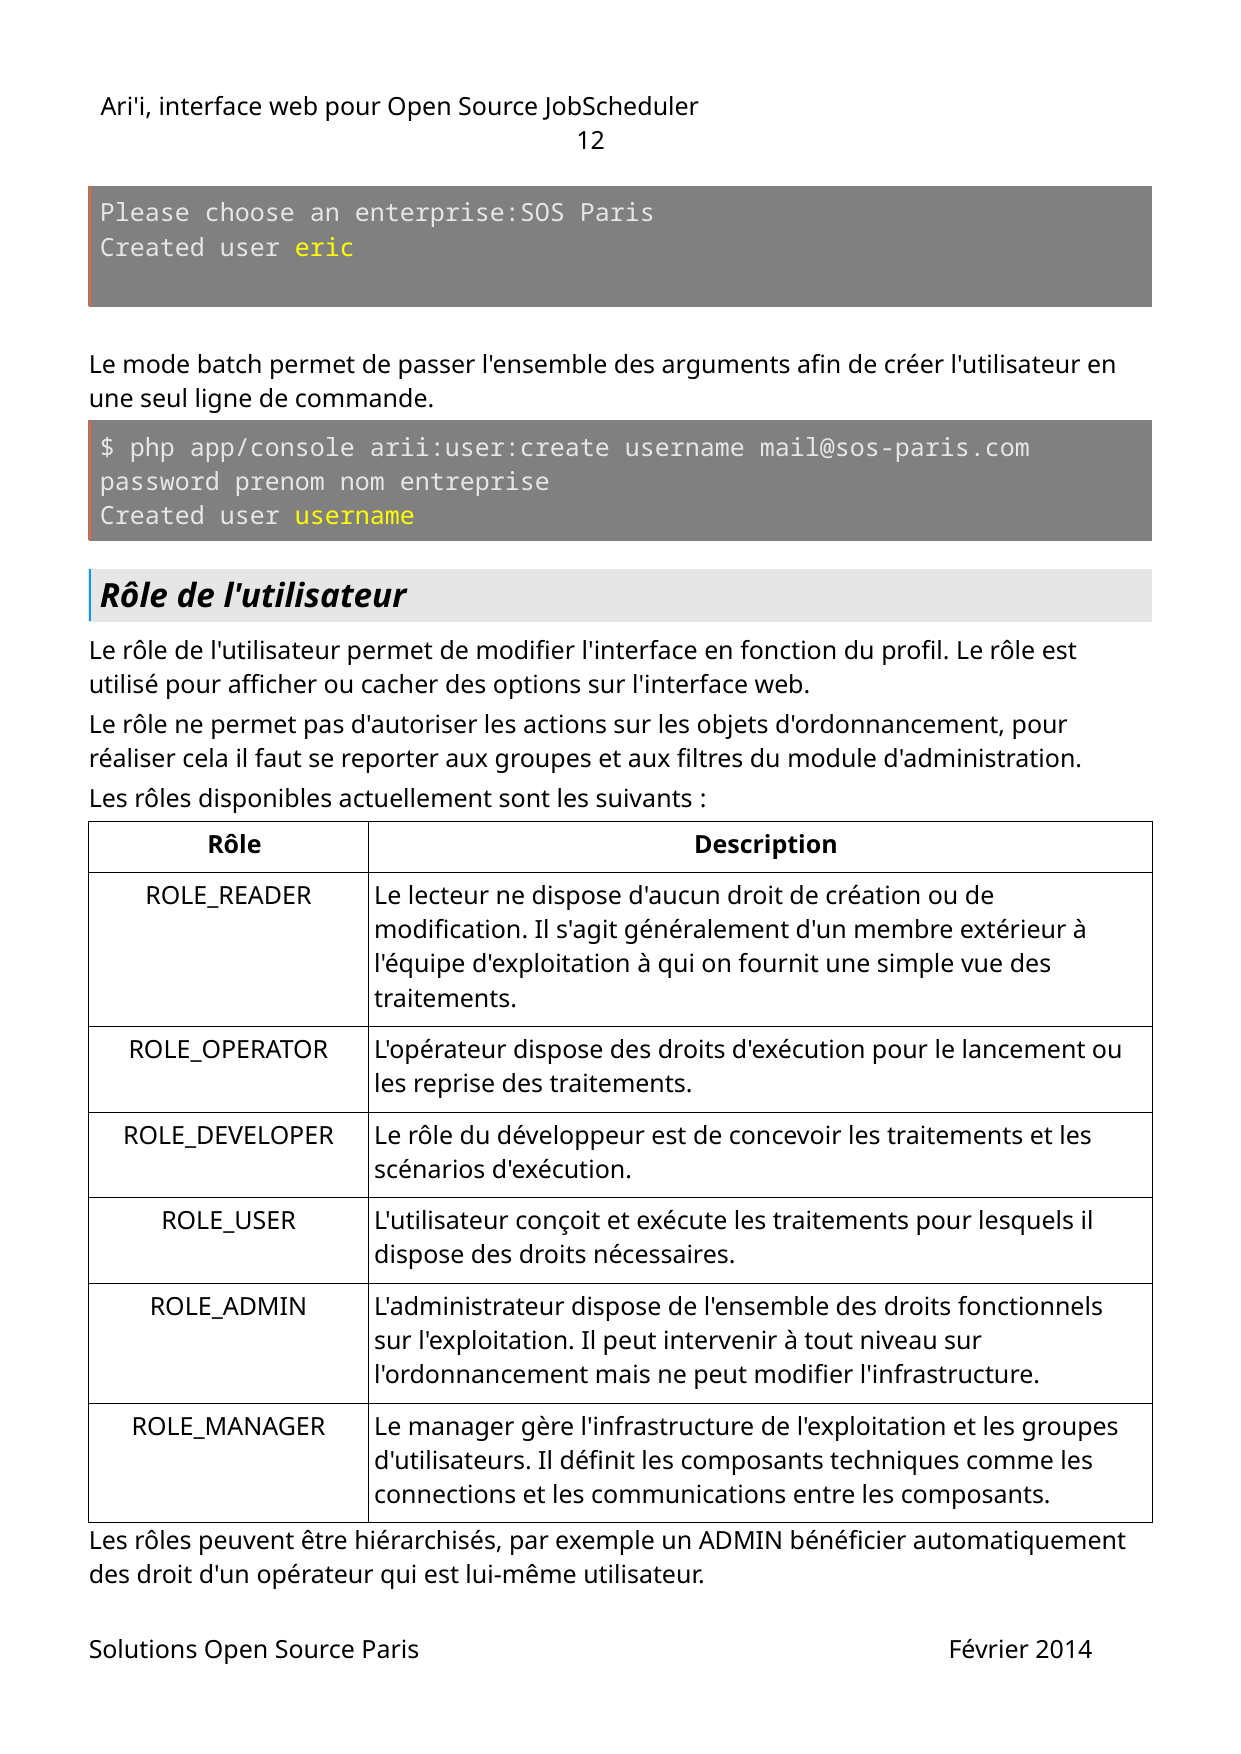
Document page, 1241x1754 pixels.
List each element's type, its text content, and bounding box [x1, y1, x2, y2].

table_cell ROLE_READER [89, 873, 368, 1026]
text Created user username [91, 488, 1151, 540]
text Le mode batch permet de passer l'ensemble des arguments afin de créer l'utilisateur en une seul ligne de commande. [88, 346, 1152, 414]
text Le rôle ne permet pas d'autoriser les actions sur les objets d'ordonnancement, pour réaliser cela il faut se reporter aux groupes et aux filtres du module d'administration. [88, 707, 1152, 775]
table_header Description [369, 822, 1152, 872]
table_header Rôle [89, 822, 368, 872]
table_cell ROLE_MANAGER [89, 1404, 368, 1522]
text Created user eric [91, 220, 1151, 254]
table_cell Le lecteur ne dispose d'aucun droit de création ou de modification. Il s'agit généralement d'un membre extérieur à l'équipe d'exploitation à qui on fournit une simple vue des traitements. [369, 873, 1152, 1026]
table_cell L'opérateur dispose des droits d'exécution pour le lancement ou les reprise des traitements. [369, 1027, 1152, 1112]
table_cell Le manager gère l'infrastructure de l'exploitation et les groupes d'utilisateurs. Il définit les composants techniques comme les connections et les communications entre les composants. [369, 1404, 1152, 1522]
text Les rôles peuvent être hiérarchisés, par exemple un ADMIN bénéficier automatiquement des droit d'un opérateur qui est lui-même utilisateur. [88, 1523, 1152, 1590]
table_cell L'utilisateur conçoit et exécute les traitements pour lesquels il dispose des droits nécessaires. [369, 1198, 1152, 1283]
text Le rôle de l'utilisateur permet de modifier l'interface en fonction du profil. Le rôle est utilisé pour afficher ou cacher des options sur l'interface web. [88, 632, 1152, 701]
table_cell L'administrateur dispose de l'ensemble des droits fonctionnels sur l'exploitation. Il peut intervenir à tout niveau sur l'ordonnancement mais ne peut modifier l'infrastructure. [369, 1284, 1152, 1402]
table_cell ROLE_OPERATOR [89, 1027, 368, 1112]
text Les rôles disponibles actuellement sont les suivants : [88, 781, 1152, 815]
table_cell ROLE_DEVELOPER [89, 1113, 368, 1197]
text $ php app/console arii:user:create username mail@sos-paris.com password prenom nom entreprise [91, 421, 1151, 488]
table_cell Le rôle du développeur est de concevoir les traitements et les scénarios d'exécution. [369, 1113, 1152, 1197]
table_cell ROLE_ADMIN [89, 1284, 368, 1402]
subtitle Rôle de l'utilisateur [91, 570, 1151, 621]
table_cell ROLE_USER [89, 1198, 368, 1283]
text Please choose an enterprise:SOS Paris [91, 187, 1151, 220]
